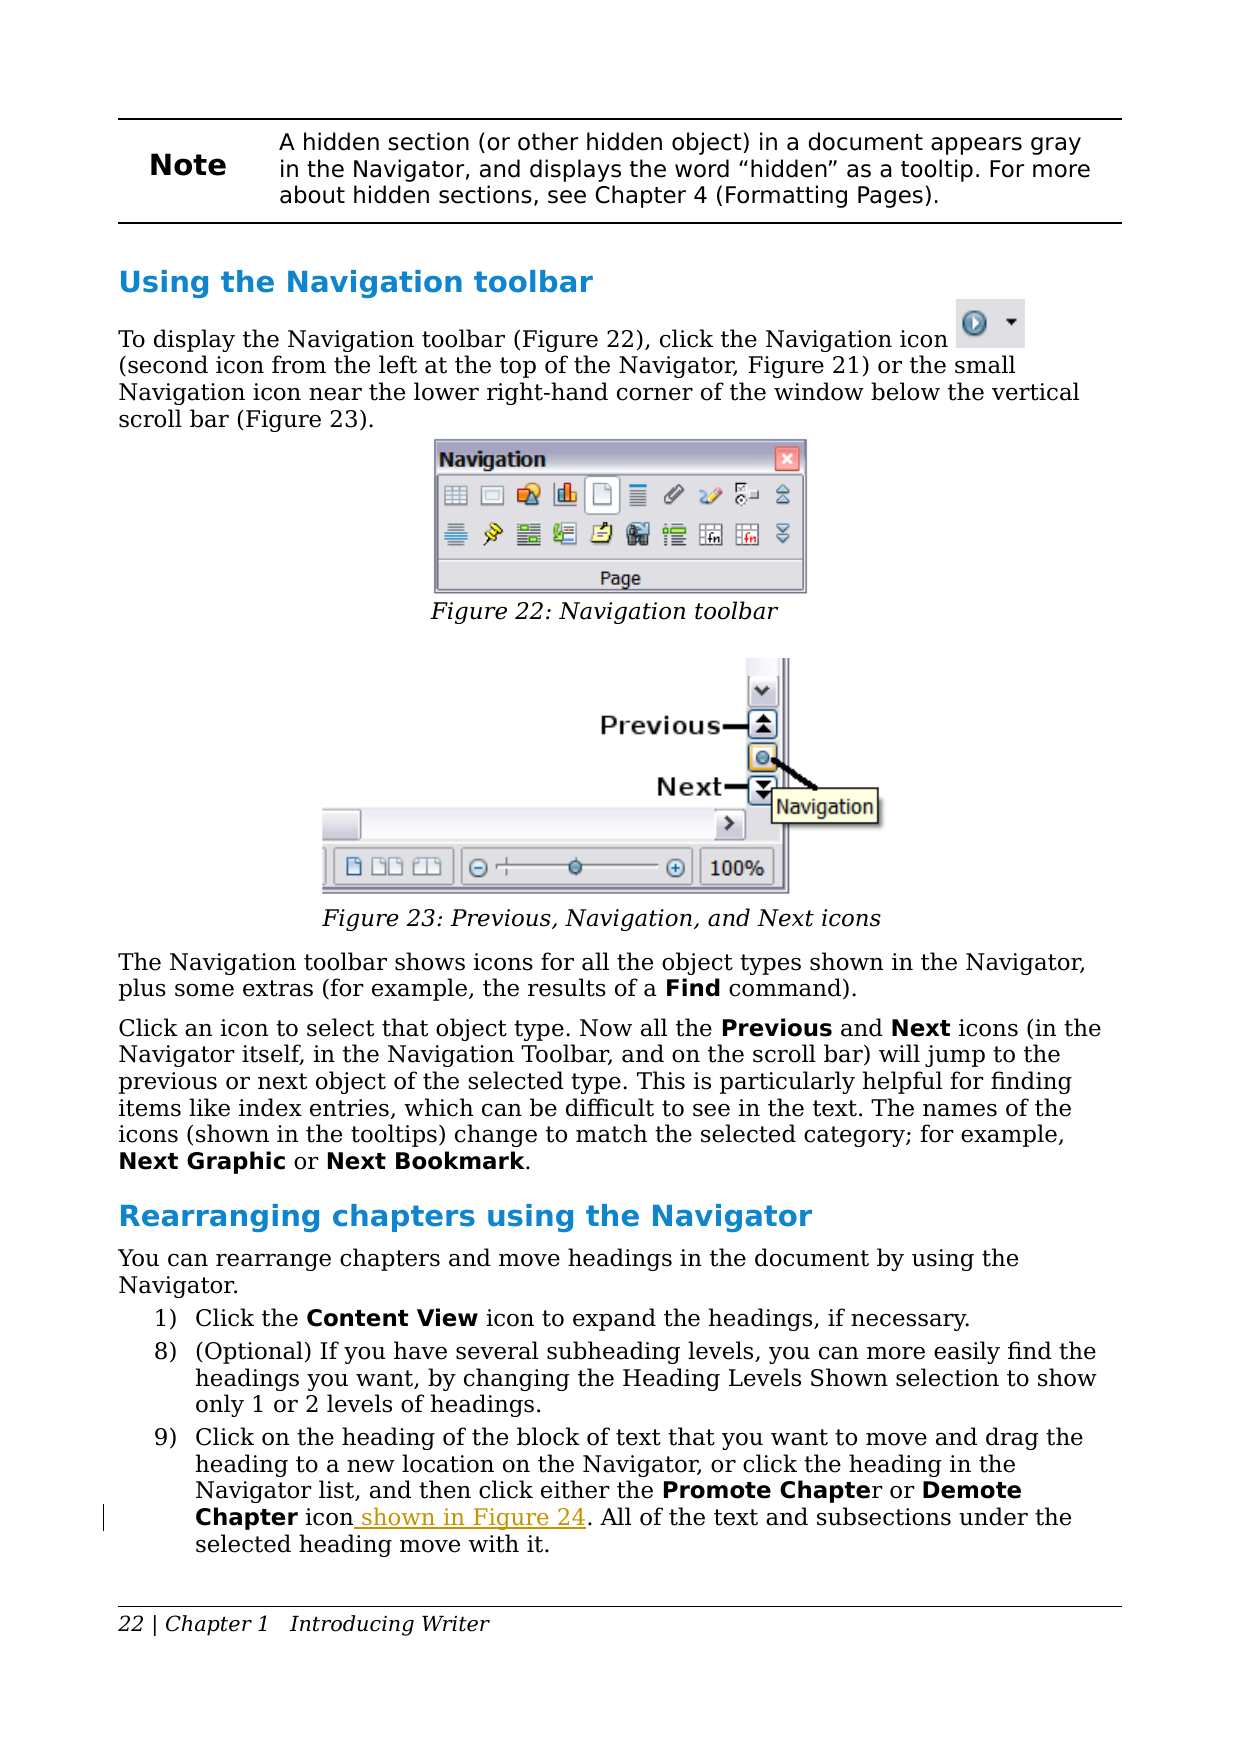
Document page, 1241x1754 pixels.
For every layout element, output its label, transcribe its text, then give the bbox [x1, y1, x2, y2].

subtitle Rearranging chapters using the Navigator [118, 1199, 1122, 1233]
table_header A hidden section (or other hidden object) in a document appears gray in the Navigator, and displays the word “hidden” as a tooltip. For more about hidden sections, see Chapter 4 (Formatting Pages). [258, 120, 1122, 222]
picture [322, 658, 889, 899]
list Click on the heading of the block of text that you want to move and drag the heading to a new location on the Navigator, or click the heading in the Navigator list, and then click either the Promote Chapter or Demote Chapter icon shown in Figure 24. All of the text and subsections under the selected heading move with it. [177, 1424, 1122, 1558]
text The Navigation toolbar shows icons for all the object types shown in the Navigator, plus some extras (for example, the results of a Find command). [118, 949, 1122, 1002]
text Click an icon to select that object type. Now all the Previous and Next icons (in the Navigator itself, in the Navigation Toolbar, and on the scroll bar) will jump to the previous or next object of the selected type. This is particularly helpful for finding items like index entries, which can be difficult to see in the text. The names of the icons (shown in the tooltips) change to match the selected category; for example, Next Graphic or Next Bookmark. [118, 1015, 1122, 1175]
table_header Note [118, 120, 257, 222]
text Figure 22: Navigation toolbar [431, 598, 809, 625]
subtitle Using the Navigation toolbar [118, 266, 1122, 300]
picture [955, 299, 1025, 348]
text Figure 23: Previous, Navigation, and Next icons [322, 905, 918, 932]
list (Optional) If you have several subheading levels, you can more easily find the headings you want, by changing the Heading Levels Shown selection to show only 1 or 2 levels of headings. [177, 1338, 1122, 1418]
text To display the Navigation toolbar (Figure 22), click the Navigation icon (second icon from the left at the top of the Navigator, Figure 21) or the small Navigation icon near the lower right-hand corner of the window below the vertical scroll bar (Figure 23). [118, 300, 1122, 432]
list Click the Content View icon to expand the headings, if necessary. [177, 1305, 1122, 1332]
list You can rearrange chapters and move headings in the document by using the Navigator. [118, 1245, 1122, 1299]
picture [431, 435, 810, 598]
